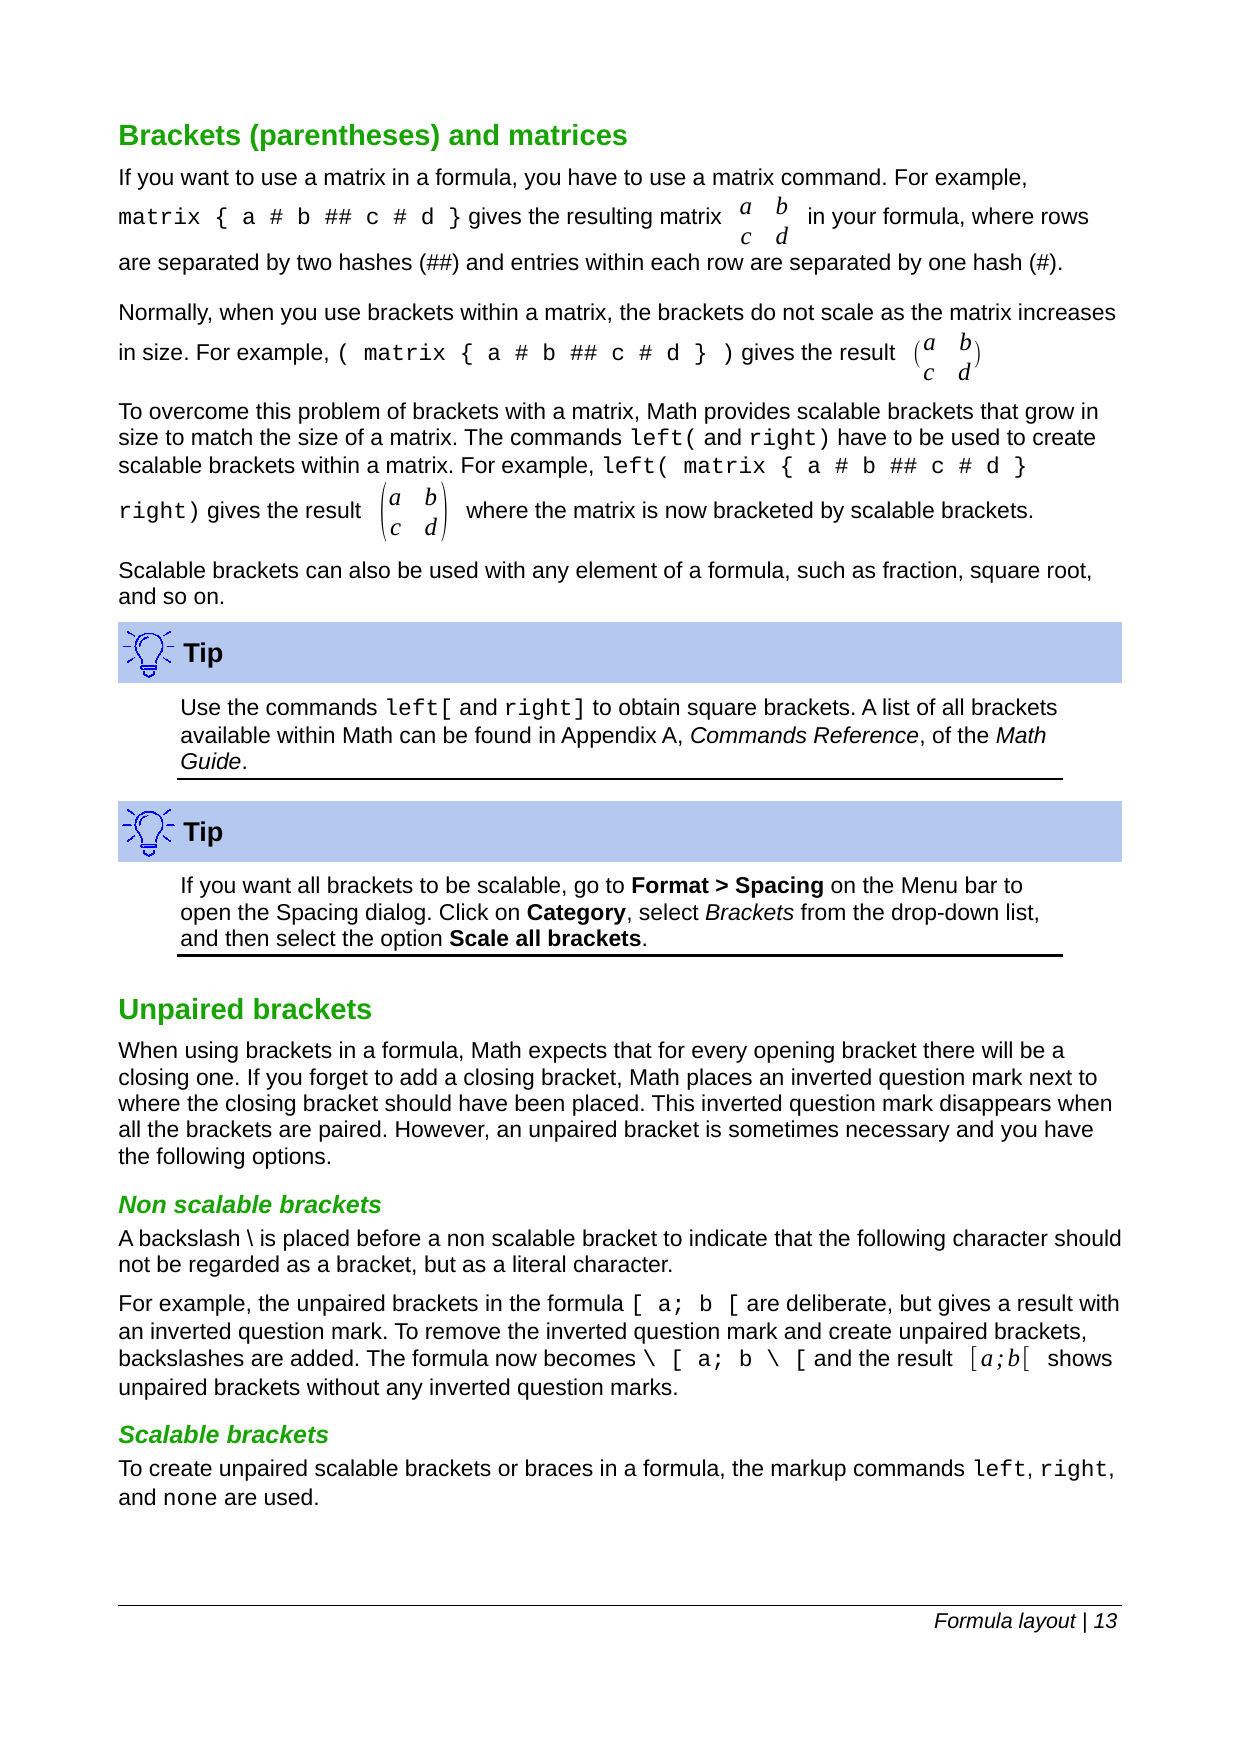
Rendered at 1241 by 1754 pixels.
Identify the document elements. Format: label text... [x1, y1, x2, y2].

text To create unpaired scalable brackets or braces in a formula, the markup commands left, right, and none are used. [118, 1455, 1122, 1512]
subtitle Non scalable brackets [118, 1190, 1122, 1218]
picture [119, 623, 179, 682]
picture [119, 801, 179, 861]
text A backslash \ is placed before a non scalable bracket to indicate that the following character should not be regarded as a bracket, but as a literal character. [118, 1224, 1122, 1277]
text Normally, when you use brackets within a matrix, the brackets do not scale as the matrix increases in size. For example, ( matrix { a # b ## c # d } ) gives the result [118, 299, 1122, 385]
subtitle Unpaired brackets [118, 992, 1122, 1026]
text When using brackets in a formula, Math expects that for every opening bracket there will be a closing one. If you forget to add a closing bracket, Math places an inverted question mark next to where the closing bracket should have been placed. This inverted question mark disappears when all the brackets are paired. However, an unpaired bracket is sometimes necessary and you have the following options. [118, 1037, 1122, 1169]
text If you want to use a matrix in a formula, you have to use a matrix command. For example, matrix { a # b ## c # d } gives the resulting matrixin your formula, where rows are separated by two hashes (##) and entries within each row are separated by one hash (#). [118, 163, 1122, 276]
text For example, the unpaired brackets in the formula [ a; b [ are deliberate, but gives a result with an inverted question mark. To remove the inverted question mark and create unpaired brackets, backslashes are added. The formula now becomes \ [ a; b \ [ and the resultshows unpaired brackets without any inverted question marks. [118, 1290, 1122, 1400]
subtitle Tip [118, 801, 1122, 862]
text Use the commands left[ and right] to obtain square brackets. A list of all brackets available within Math can be found in Appendix A, Commands Reference, of the Math Guide. [177, 691, 1063, 778]
subtitle Tip [118, 622, 1122, 683]
text Scalable brackets can also be used with any element of a formula, such as fraction, square root, and so on. [118, 557, 1122, 609]
text If you want all brackets to be scalable, go to Format > Spacing on the Menu bar to open the Spacing dialog. Click on Category, select Brackets from the drop-down list, and then select the option Scale all brackets. [177, 869, 1063, 954]
text To overcome this problem of brackets with a matrix, Math provides scalable brackets that grow in size to match the size of a matrix. The commands left( and right) have to be used to create scalable brackets within a matrix. For example, left( matrix { a # b ## c # d } right) gives the resultwhere the matrix is now bracketed by scalable brackets. [118, 398, 1122, 544]
subtitle Scalable brackets [118, 1421, 1122, 1449]
subtitle Brackets (parentheses) and matrices [118, 118, 1122, 152]
